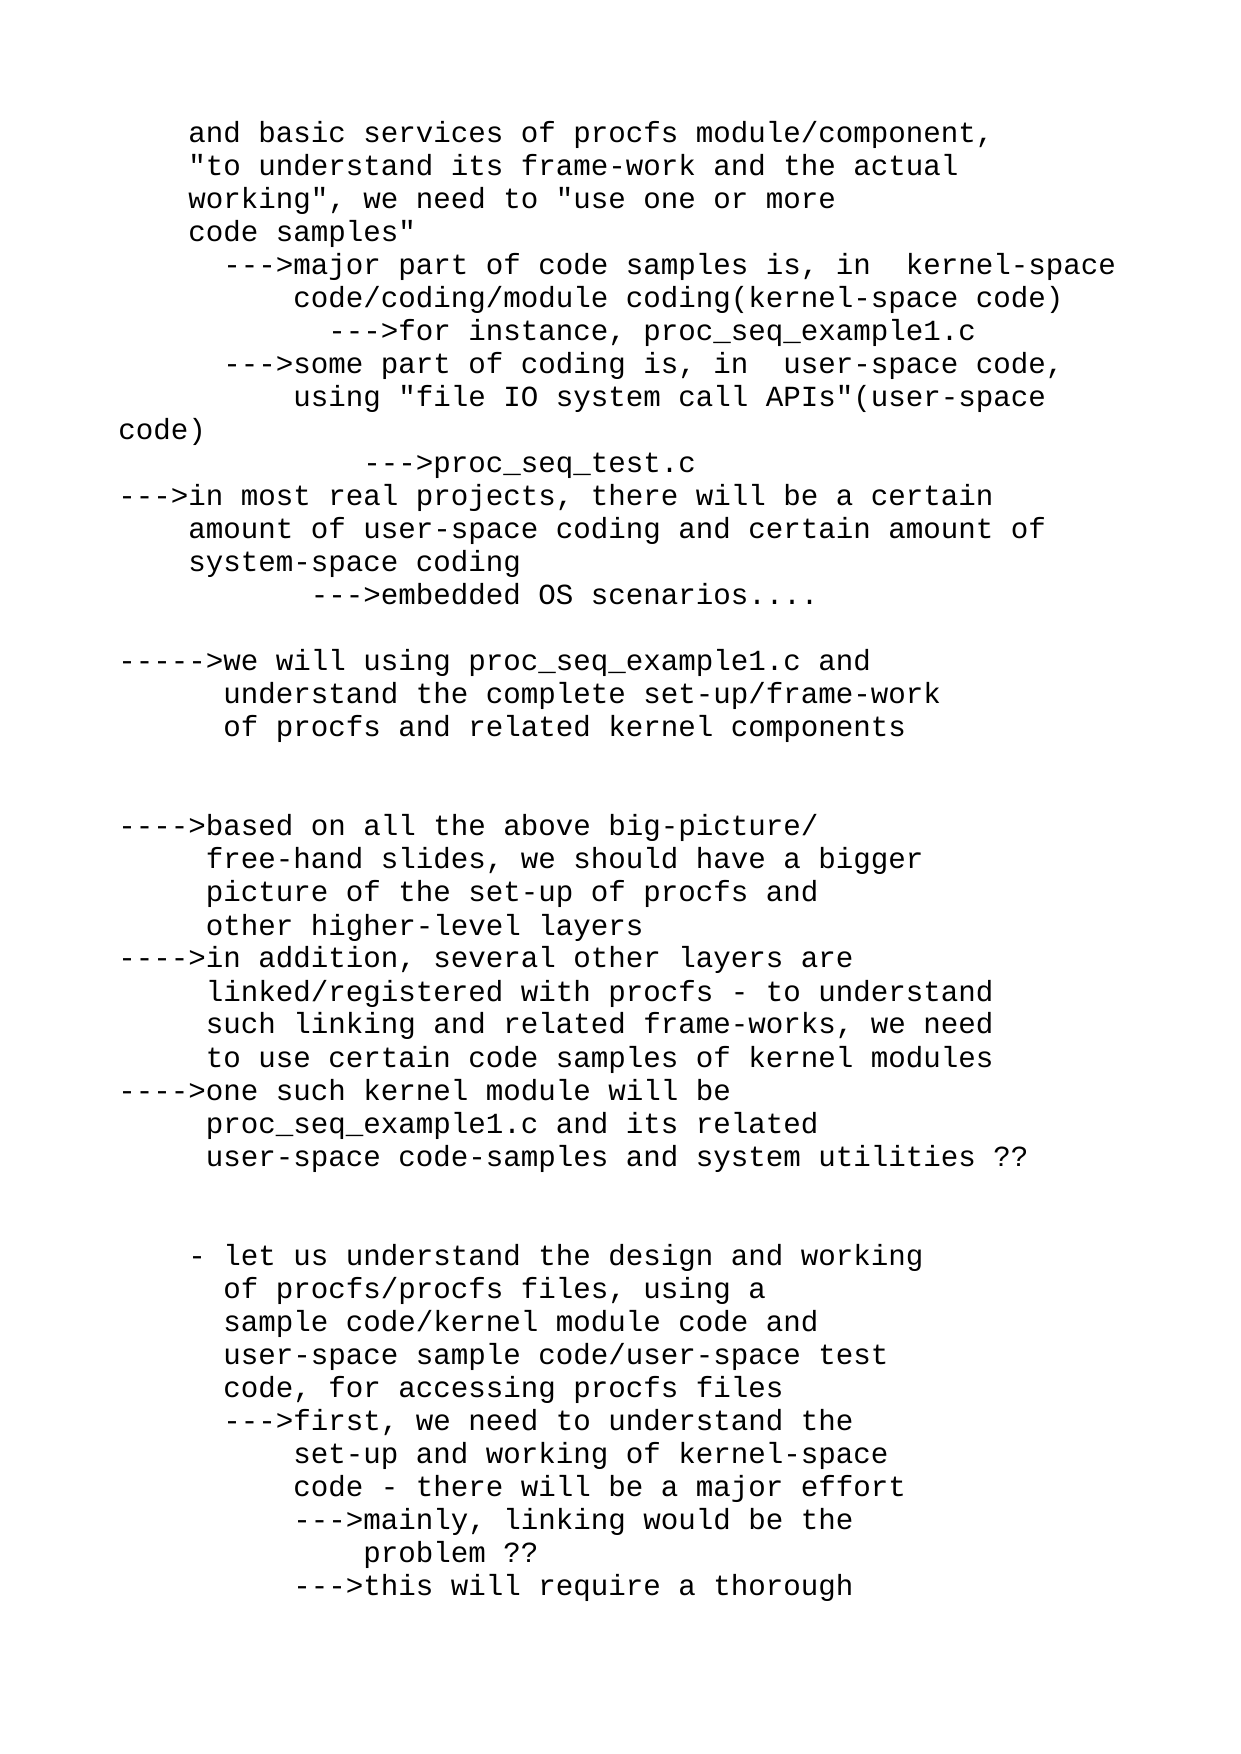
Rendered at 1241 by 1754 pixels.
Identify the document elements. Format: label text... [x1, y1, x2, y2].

text --->in most real projects, there will be a certain [118, 481, 1122, 514]
text other higher-level layers [118, 911, 1122, 944]
text free-hand slides, we should have a bigger [118, 844, 1122, 878]
text ----->we will using proc_seq_example1.c and [118, 646, 1122, 679]
text --->this will require a thorough [118, 1571, 1122, 1604]
text ---->in addition, several other layers are [118, 944, 1122, 977]
text code - there will be a major effort [118, 1472, 1122, 1505]
text code samples" [118, 217, 1122, 250]
text understand the complete set-up/frame-work [118, 679, 1122, 712]
text such linking and related frame-works, we need [118, 1010, 1122, 1043]
text proc_seq_example1.c and its related [118, 1109, 1122, 1142]
text picture of the set-up of procfs and [118, 878, 1122, 911]
text code/coding/module coding(kernel-space code) [118, 283, 1122, 316]
text --->proc_seq_test.c [118, 448, 1122, 481]
text using "file IO system call APIs"(user-space code) [118, 382, 1122, 448]
text --->first, we need to understand the [118, 1406, 1122, 1439]
text "to understand its frame-work and the actual [118, 151, 1122, 184]
text amount of user-space coding and certain amount of [118, 514, 1122, 547]
text of procfs/procfs files, using a [118, 1274, 1122, 1307]
text linked/registered with procfs - to understand [118, 977, 1122, 1010]
text set-up and working of kernel-space [118, 1439, 1122, 1472]
text ---->one such kernel module will be [118, 1076, 1122, 1109]
text code, for accessing procfs files [118, 1373, 1122, 1406]
text sample code/kernel module code and [118, 1307, 1122, 1340]
text --->embedded OS scenarios.... [118, 580, 1122, 613]
text - let us understand the design and working [118, 1241, 1122, 1274]
text and basic services of procfs module/component, [118, 118, 1122, 151]
text user-space code-samples and system utilities ?? [118, 1142, 1122, 1175]
text --->major part of code samples is, in kernel-space [118, 250, 1122, 283]
text --->for instance, proc_seq_example1.c [118, 316, 1122, 349]
text working", we need to "use one or more [118, 184, 1122, 217]
text to use certain code samples of kernel modules [118, 1043, 1122, 1076]
text ---->based on all the above big-picture/ [118, 812, 1122, 844]
text --->mainly, linking would be the [118, 1505, 1122, 1538]
text problem ?? [118, 1538, 1122, 1571]
text of procfs and related kernel components [118, 712, 1122, 746]
text --->some part of coding is, in user-space code, [118, 349, 1122, 382]
text user-space sample code/user-space test [118, 1340, 1122, 1373]
text system-space coding [118, 547, 1122, 580]
